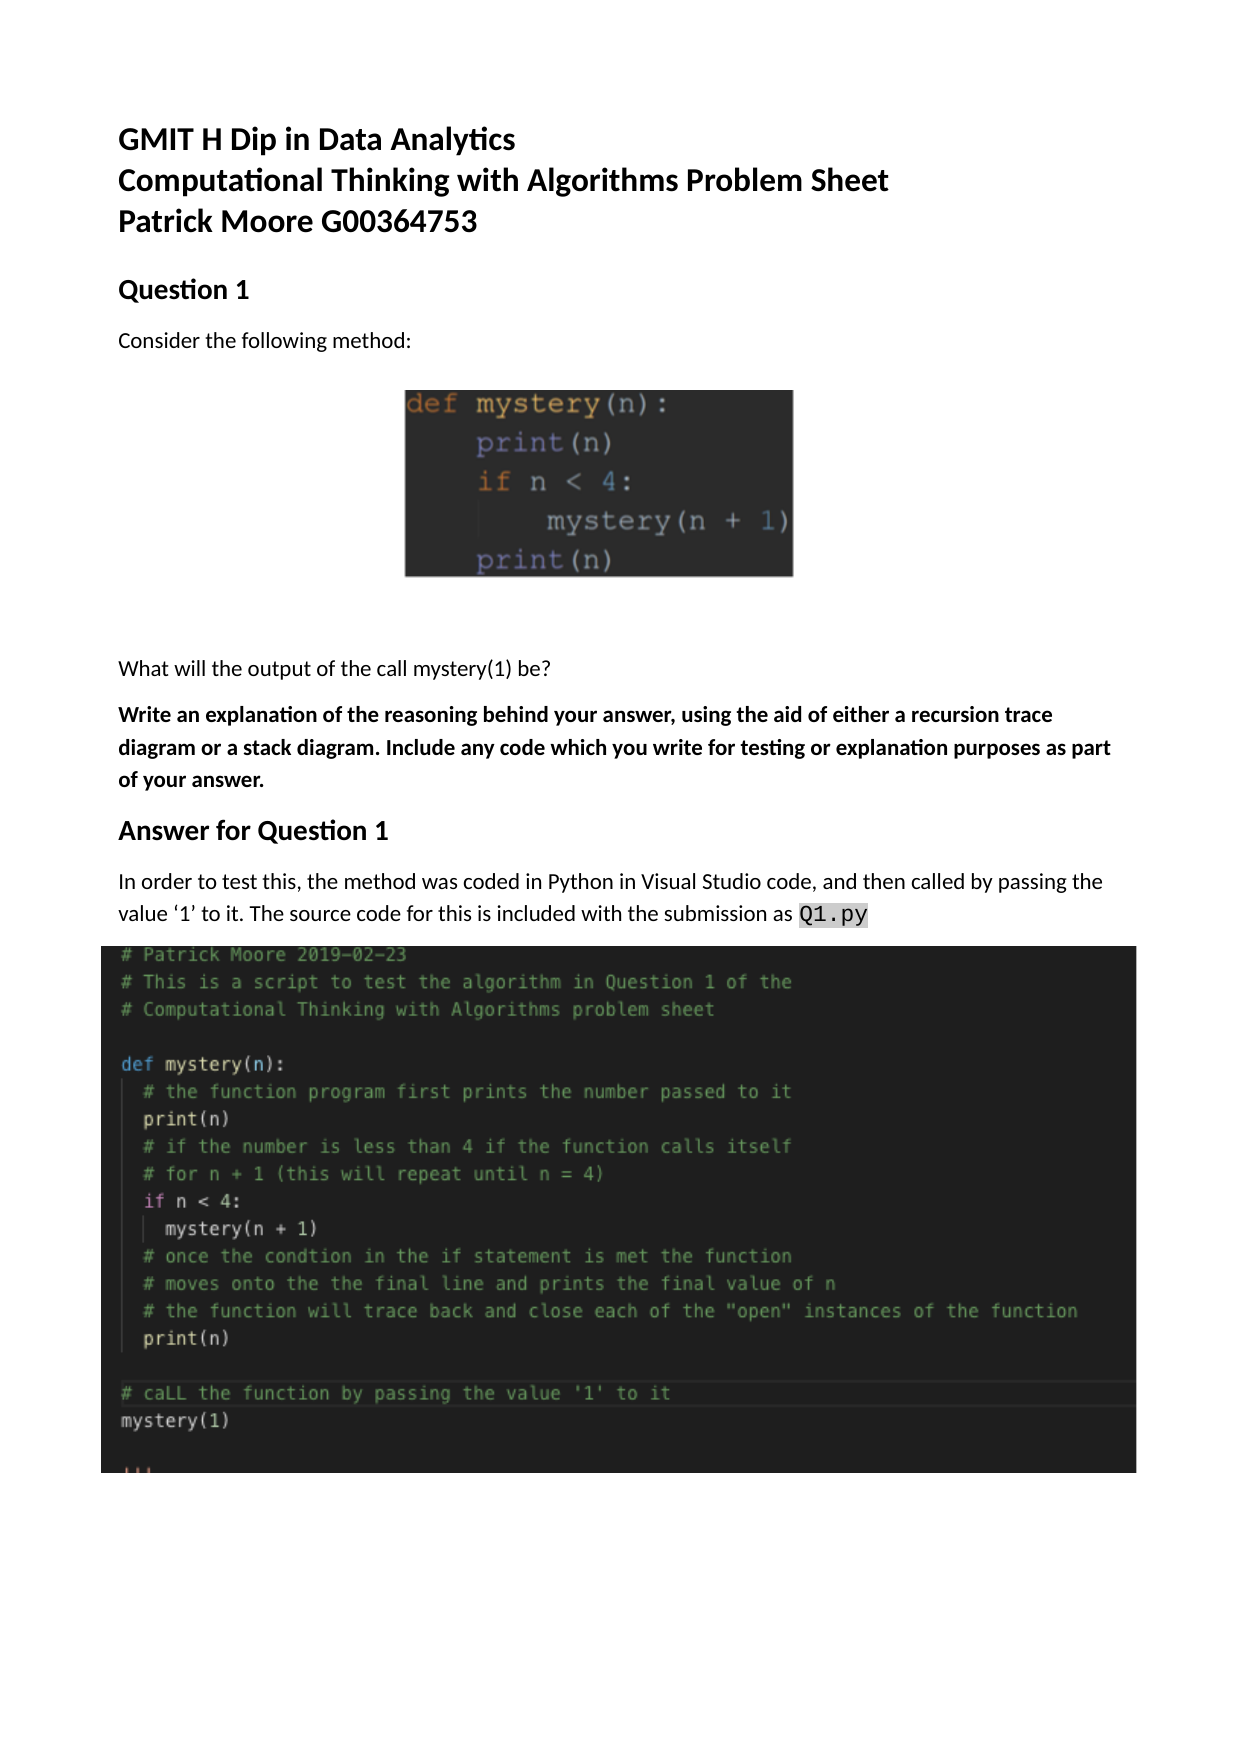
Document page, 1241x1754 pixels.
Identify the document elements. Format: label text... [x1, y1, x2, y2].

text Write an explanation of the reasoning behind your answer, using the aid of either a recursion trace diagram or a stack diagram. Include any code which you write for testing or explanation purposes as part of your answer. [118, 701, 1122, 793]
picture [101, 946, 1137, 1473]
text Consider the following method: [118, 326, 1122, 354]
text What will the output of the call mystery(1) be? [118, 654, 1122, 682]
text Answer for Question 1 [118, 812, 1122, 847]
text Computational Thinking with Algorithms Problem Sheet [118, 159, 1122, 199]
picture [403, 390, 795, 579]
text In order to test this, the method was coded in Python in Visual Studio code, and then called by passing the value ‘1’ to it. The source code for this is included with the submission as Q1.py [118, 867, 1122, 928]
text Question 1 [118, 271, 1122, 306]
text Patrick Moore G00364753 [118, 199, 1122, 240]
text GMIT H Dip in Data Analytics [118, 118, 1122, 159]
